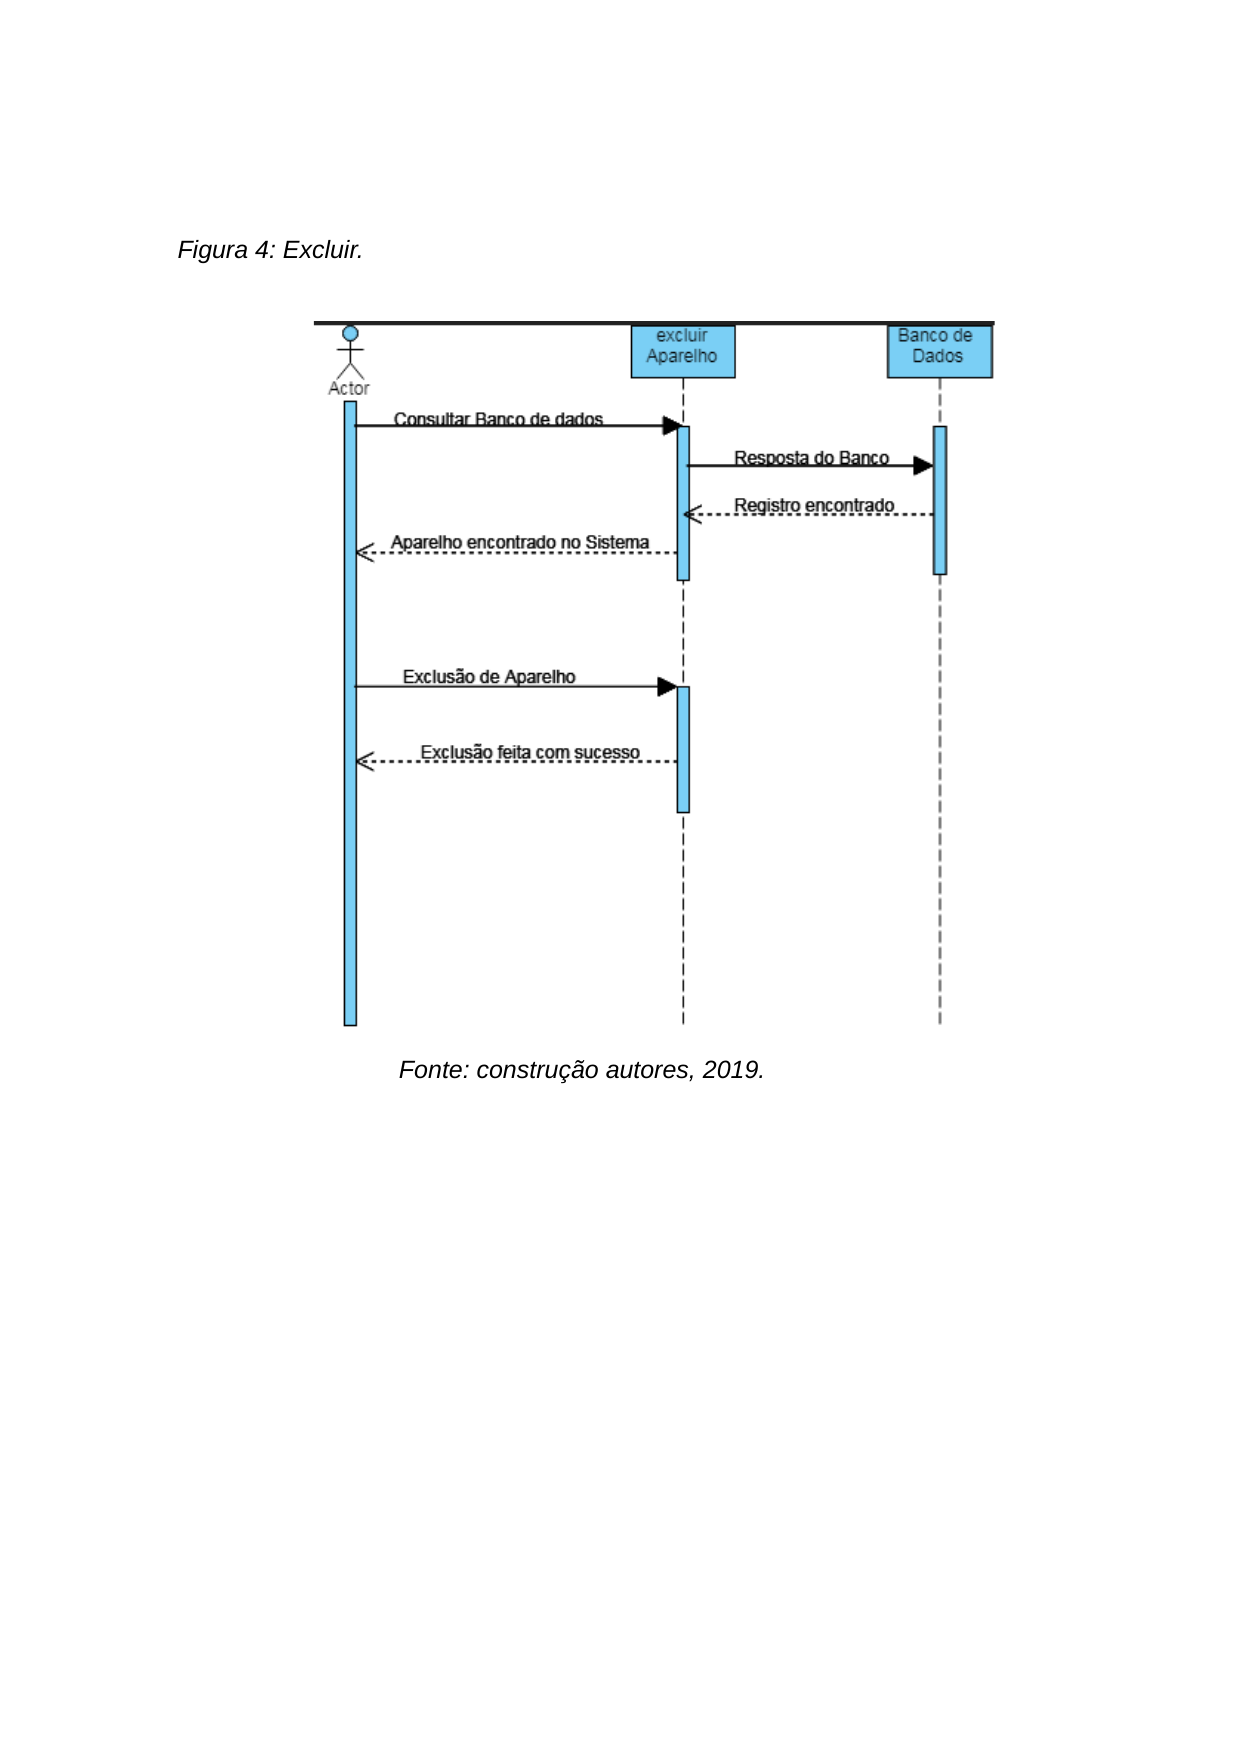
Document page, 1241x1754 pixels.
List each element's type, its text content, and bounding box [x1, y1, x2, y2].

text Fonte: construção autores, 2019. [177, 968, 1122, 1083]
picture [313, 321, 995, 1028]
text Figura 4: Excluir. [177, 235, 1122, 264]
